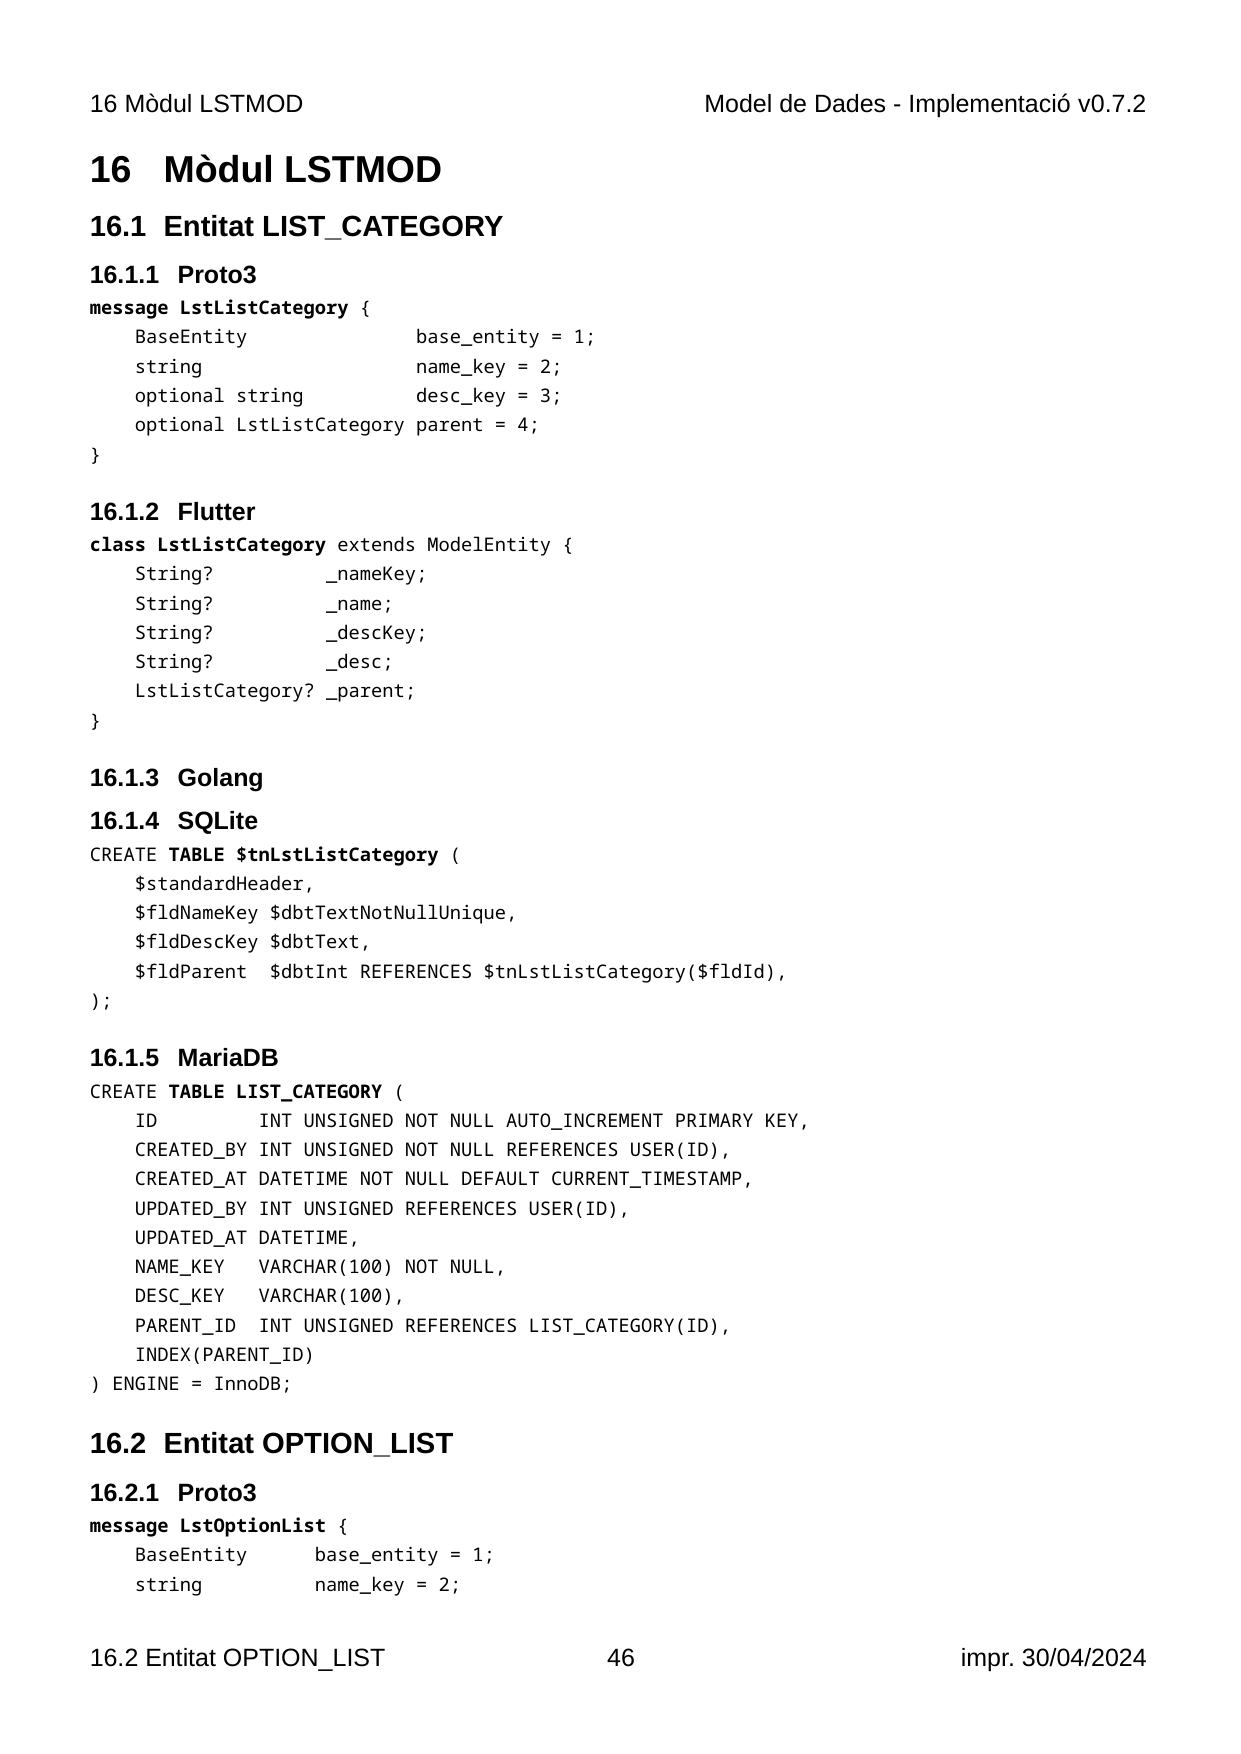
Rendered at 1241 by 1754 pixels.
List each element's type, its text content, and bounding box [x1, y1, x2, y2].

text CREATE TABLE $tnLstListCategory ( [89, 841, 1146, 867]
subtitle MariaDB [89, 1043, 1146, 1072]
text String? _descKey; [89, 619, 1146, 645]
subtitle Entitat LIST_CATEGORY [89, 208, 1146, 242]
text BaseEntity base_entity = 1; [89, 324, 1146, 349]
subtitle Entitat OPTION_LIST [89, 1426, 1146, 1460]
text DESC_KEY VARCHAR(100), [89, 1283, 1146, 1308]
subtitle Mòdul LSTMOD [89, 148, 1146, 191]
text } [89, 441, 1146, 466]
text String? _desc; [89, 648, 1146, 674]
subtitle SQLite [89, 806, 1146, 835]
text optional string desc_key = 3; [89, 382, 1146, 408]
text class LstListCategory extends ModelEntity { [89, 531, 1146, 557]
subtitle Flutter [89, 497, 1146, 525]
text NAME_KEY VARCHAR(100) NOT NULL, [89, 1253, 1146, 1279]
subtitle Golang [89, 763, 1146, 792]
text String? _name; [89, 590, 1146, 615]
text CREATED_AT DATETIME NOT NULL DEFAULT CURRENT_TIMESTAMP, [89, 1166, 1146, 1191]
text $fldDescKey $dbtText, [89, 929, 1146, 954]
text UPDATED_AT DATETIME, [89, 1224, 1146, 1250]
text $standardHeader, [89, 870, 1146, 896]
text UPDATED_BY INT UNSIGNED REFERENCES USER(ID), [89, 1195, 1146, 1221]
text $fldParent $dbtInt REFERENCES $tnLstListCategory($fldId), [89, 958, 1146, 984]
text string name_key = 2; [89, 353, 1146, 378]
text CREATED_BY INT UNSIGNED NOT NULL REFERENCES USER(ID), [89, 1136, 1146, 1162]
text PARENT_ID INT UNSIGNED REFERENCES LIST_CATEGORY(ID), [89, 1312, 1146, 1338]
text ); [89, 987, 1146, 1013]
text } [89, 707, 1146, 732]
text ID INT UNSIGNED NOT NULL AUTO_INCREMENT PRIMARY KEY, [89, 1107, 1146, 1133]
text String? _nameKey; [89, 561, 1146, 586]
text string name_key = 2; [89, 1571, 1146, 1596]
text BaseEntity base_entity = 1; [89, 1542, 1146, 1567]
text INDEX(PARENT_ID) [89, 1341, 1146, 1367]
text message LstOptionList { [89, 1512, 1146, 1538]
text CREATE TABLE LIST_CATEGORY ( [89, 1078, 1146, 1103]
subtitle Proto3 [89, 260, 1146, 288]
text message LstListCategory { [89, 294, 1146, 320]
text $fldNameKey $dbtTextNotNullUnique, [89, 899, 1146, 925]
text optional LstListCategory parent = 4; [89, 412, 1146, 437]
subtitle Proto3 [89, 1478, 1146, 1506]
text LstListCategory? _parent; [89, 678, 1146, 703]
text ) ENGINE = InnoDB; [89, 1371, 1146, 1396]
